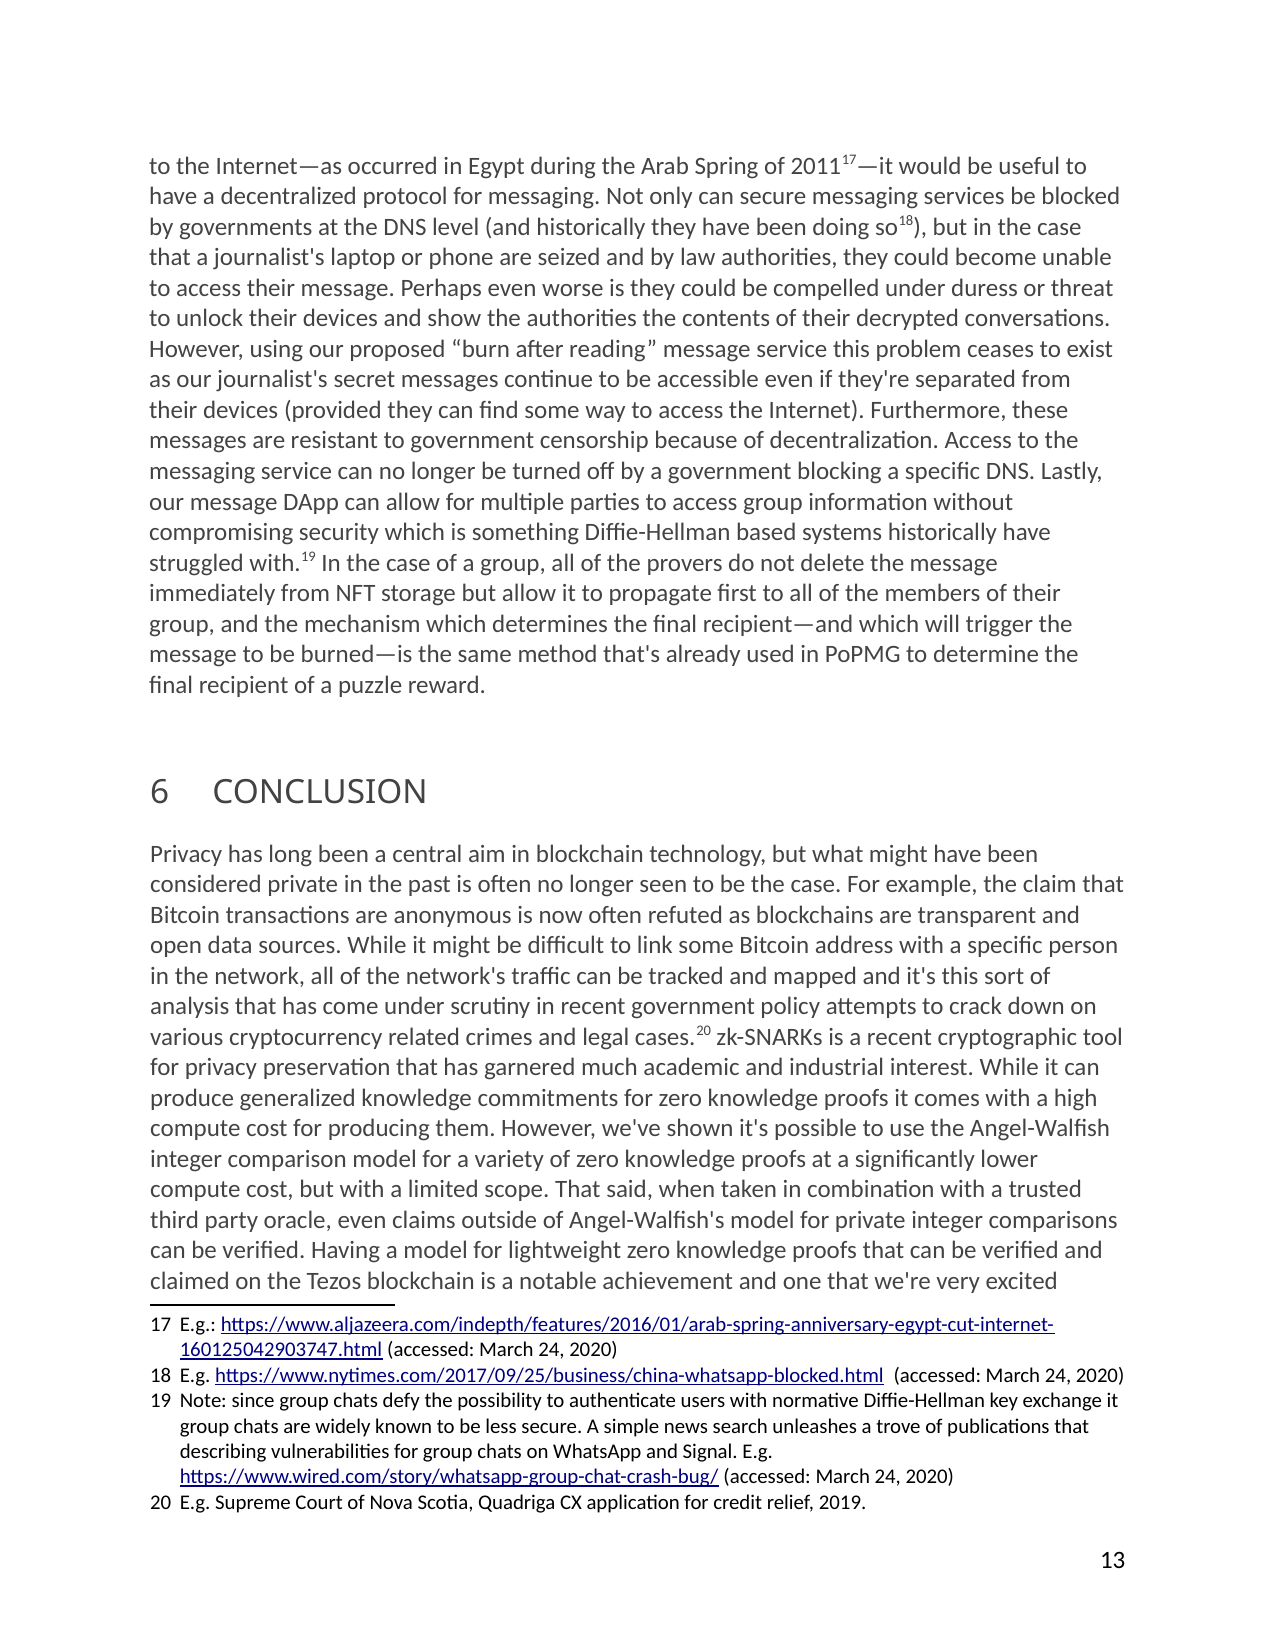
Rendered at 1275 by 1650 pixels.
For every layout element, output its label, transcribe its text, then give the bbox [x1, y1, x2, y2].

subtitle 6 CONCLUSION [150, 767, 1125, 813]
text to the Internet—as occurred in Egypt during the Arab Spring of 2011—it would be useful to have a decentralized protocol for messaging. Not only can secure messaging services be blocked by governments at the DNS level (and historically they have been doing so), but in the case that a journalist's laptop or phone are seized and by law authorities, they could become unable to access their message. Perhaps even worse is they could be compelled under duress or threat to unlock their devices and show the authorities the contents of their decrypted conversations. However, using our proposed “burn after reading” message service this problem ceases to exist as our journalist's secret messages continue to be accessible even if they're separated from their devices (provided they can find some way to access the Internet). Furthermore, these messages are resistant to government censorship because of decentralization. Access to the messaging service can no longer be turned off by a government blocking a specific DNS. Lastly, our message DApp can allow for multiple parties to access group information without compromising security which is something Diffie-Hellman based systems historically have struggled with. In the case of a group, all of the provers do not delete the message immediately from NFT storage but allow it to propagate first to all of the members of their group, and the mechanism which determines the final recipient—and which will trigger the message to be burned—is the same method that's already used in PoPMG to determine the final recipient of a puzzle reward. [150, 150, 1125, 699]
text Privacy has long been a central aim in blockchain technology, but what might have been considered private in the past is often no longer seen to be the case. For example, the claim that Bitcoin transactions are anonymous is now often refuted as blockchains are transparent and open data sources. While it might be difficult to link some Bitcoin address with a specific person in the network, all of the network's traffic can be tracked and mapped and it's this sort of analysis that has come under scrutiny in recent government policy attempts to crack down on various cryptocurrency related crimes and legal cases. zk-SNARKs is a recent cryptographic tool for privacy preservation that has garnered much academic and industrial interest. While it can produce generalized knowledge commitments for zero knowledge proofs it comes with a high compute cost for producing them. However, we've shown it's possible to use the Angel-Walfish integer comparison model for a variety of zero knowledge proofs at a significantly lower compute cost, but with a limited scope. That said, when taken in combination with a trusted third party oracle, even claims outside of Angel-Walfish's model for private integer comparisons can be verified. Having a model for lightweight zero knowledge proofs that can be verified and claimed on the Tezos blockchain is a notable achievement and one that we're very excited [150, 838, 1125, 1296]
text E.g. Supreme Court of Nova Scotia, Quadriga CX application for credit relief, 2019. [150, 1489, 1125, 1514]
text E.g. https://www.nytimes.com/2017/09/25/business/china-whatsapp-blocked.html (accessed: March 24, 2020) [150, 1362, 1125, 1387]
text Note: since group chats defy the possibility to authenticate users with normative Diffie-Hellman key exchange it group chats are widely known to be less secure. A simple news search unleashes a trove of publications that describing vulnerabilities for group chats on WhatsApp and Signal. E.g. https://www.wired.com/story/whatsapp-group-chat-crash-bug/ (accessed: March 24, 2020) [150, 1387, 1125, 1489]
text E.g.: https://www.aljazeera.com/indepth/features/2016/01/arab-spring-anniversary-egypt-cut-internet-160125042903747.html (accessed: March 24, 2020) [150, 1311, 1125, 1362]
